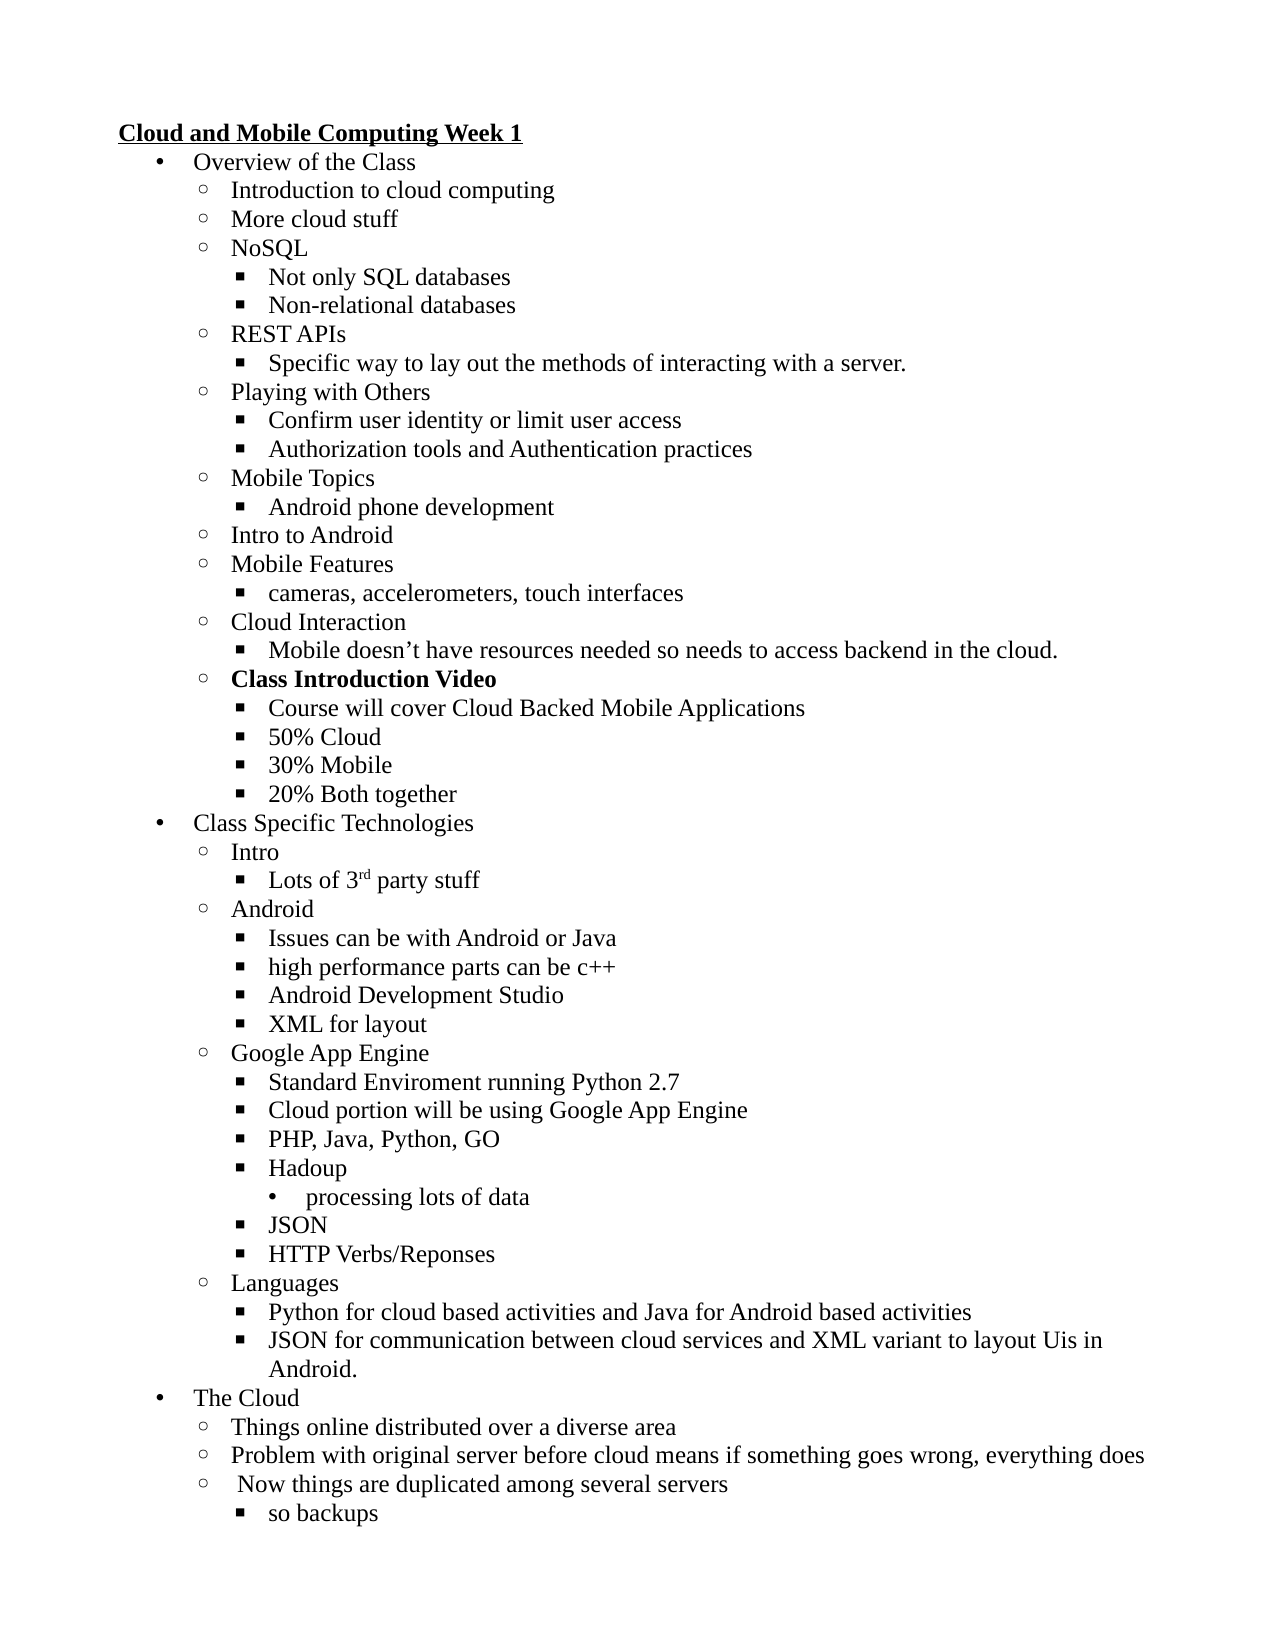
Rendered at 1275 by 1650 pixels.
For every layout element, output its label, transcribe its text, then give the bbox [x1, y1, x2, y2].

list REST APIs [193, 319, 1157, 348]
list Playing with Others [193, 377, 1157, 406]
list 30% Mobile [231, 751, 1157, 779]
list Not only SQL databases [231, 262, 1157, 291]
list Intro to Android [193, 521, 1157, 549]
list Specific way to lay out the methods of interacting with a server. [231, 348, 1157, 377]
list More cloud stuff [193, 204, 1157, 233]
list Class Introduction Video [193, 664, 1157, 693]
list Python for cloud based activities and Java for Android based activities [231, 1297, 1157, 1326]
list cameras, accelerometers, touch interfaces [231, 578, 1157, 607]
list NoSQL [193, 233, 1157, 262]
list Now things are duplicated among several servers [193, 1469, 1157, 1498]
list high performance parts can be c++ [231, 952, 1157, 981]
list Google App Engine [193, 1038, 1157, 1067]
list JSON [231, 1211, 1157, 1239]
list Overview of the Class [156, 147, 1157, 176]
list JSON for communication between cloud services and XML variant to layout Uis in Android. [231, 1326, 1157, 1383]
list Standard Enviroment running Python 2.7 [231, 1067, 1157, 1096]
list XML for layout [231, 1009, 1157, 1038]
list HTTP Verbs/Reponses [231, 1239, 1157, 1268]
list The Cloud [156, 1383, 1157, 1412]
list Class Specific Technologies [156, 808, 1157, 837]
list Android [193, 894, 1157, 923]
list Android phone development [231, 492, 1157, 521]
list Problem with original server before cloud means if something goes wrong, everything does [193, 1441, 1157, 1469]
list Lots of 3rd party stuff [231, 866, 1157, 894]
list Cloud portion will be using Google App Engine [231, 1096, 1157, 1124]
list 20% Both together [231, 779, 1157, 808]
list Mobile Features [193, 549, 1157, 578]
list Hadoup [231, 1153, 1157, 1182]
list Issues can be with Android or Java [231, 923, 1157, 952]
list Mobile doesn’t have resources needed so needs to access backend in the cloud. [231, 636, 1157, 664]
list Confirm user identity or limit user access [231, 406, 1157, 434]
list 50% Cloud [231, 722, 1157, 751]
list processing lots of data [268, 1182, 1157, 1211]
list Android Development Studio [231, 981, 1157, 1009]
list Introduction to cloud computing [193, 176, 1157, 204]
list Authorization tools and Authentication practices [231, 434, 1157, 463]
list Mobile Topics [193, 463, 1157, 492]
list PHP, Java, Python, GO [231, 1124, 1157, 1153]
list Intro [193, 837, 1157, 866]
list Course will cover Cloud Backed Mobile Applications [231, 693, 1157, 722]
list Things online distributed over a diverse area [193, 1412, 1157, 1441]
list Languages [193, 1268, 1157, 1297]
list Cloud Interaction [193, 607, 1157, 636]
text Cloud and Mobile Computing Week 1 [118, 118, 1157, 147]
list so backups [231, 1498, 1157, 1527]
list Non-relational databases [231, 291, 1157, 319]
